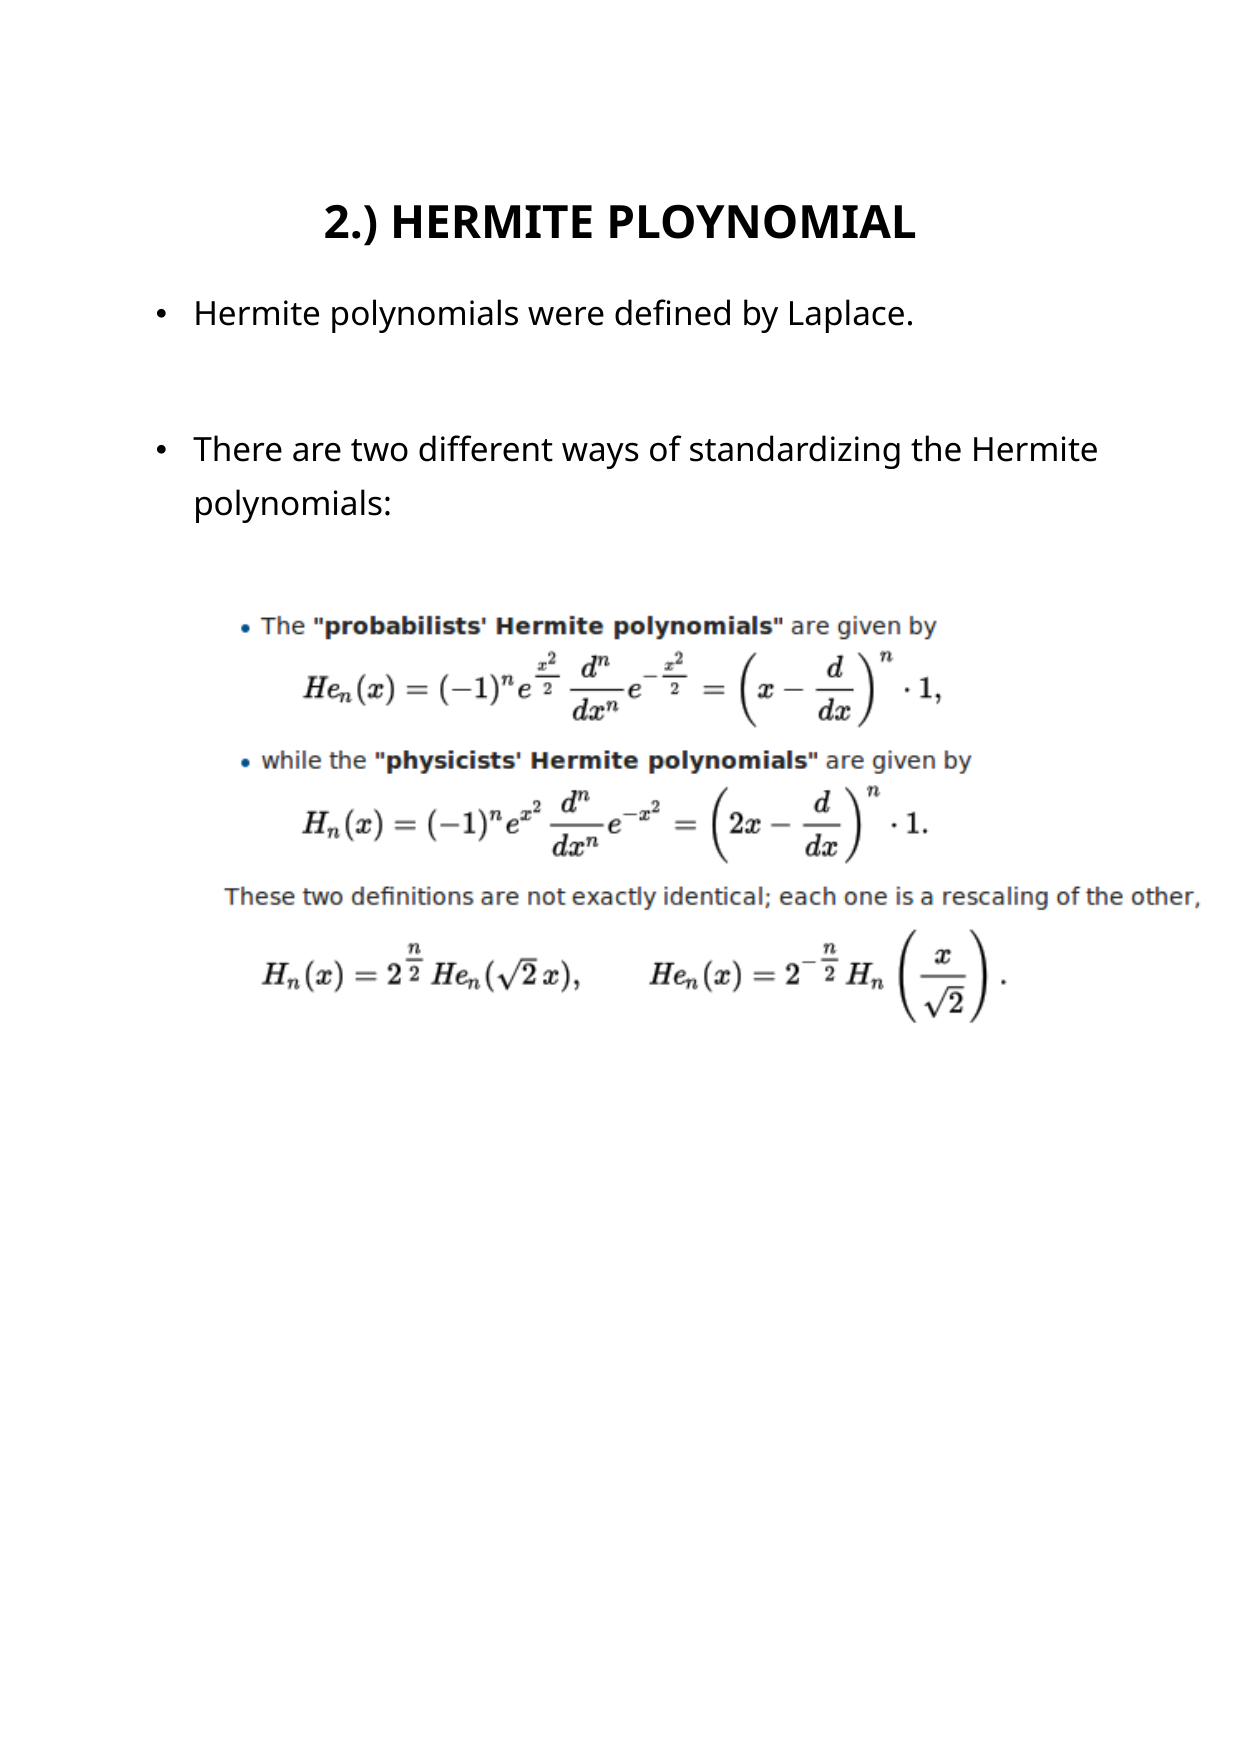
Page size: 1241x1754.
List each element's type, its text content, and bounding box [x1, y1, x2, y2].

list Hermite polynomials were defined by Laplace. [156, 289, 1122, 335]
text 2.) HERMITE PLOYNOMIAL [118, 189, 1122, 251]
picture [220, 603, 1229, 1038]
list There are two different ways of standardizing the Hermite polynomials: [156, 426, 1122, 580]
